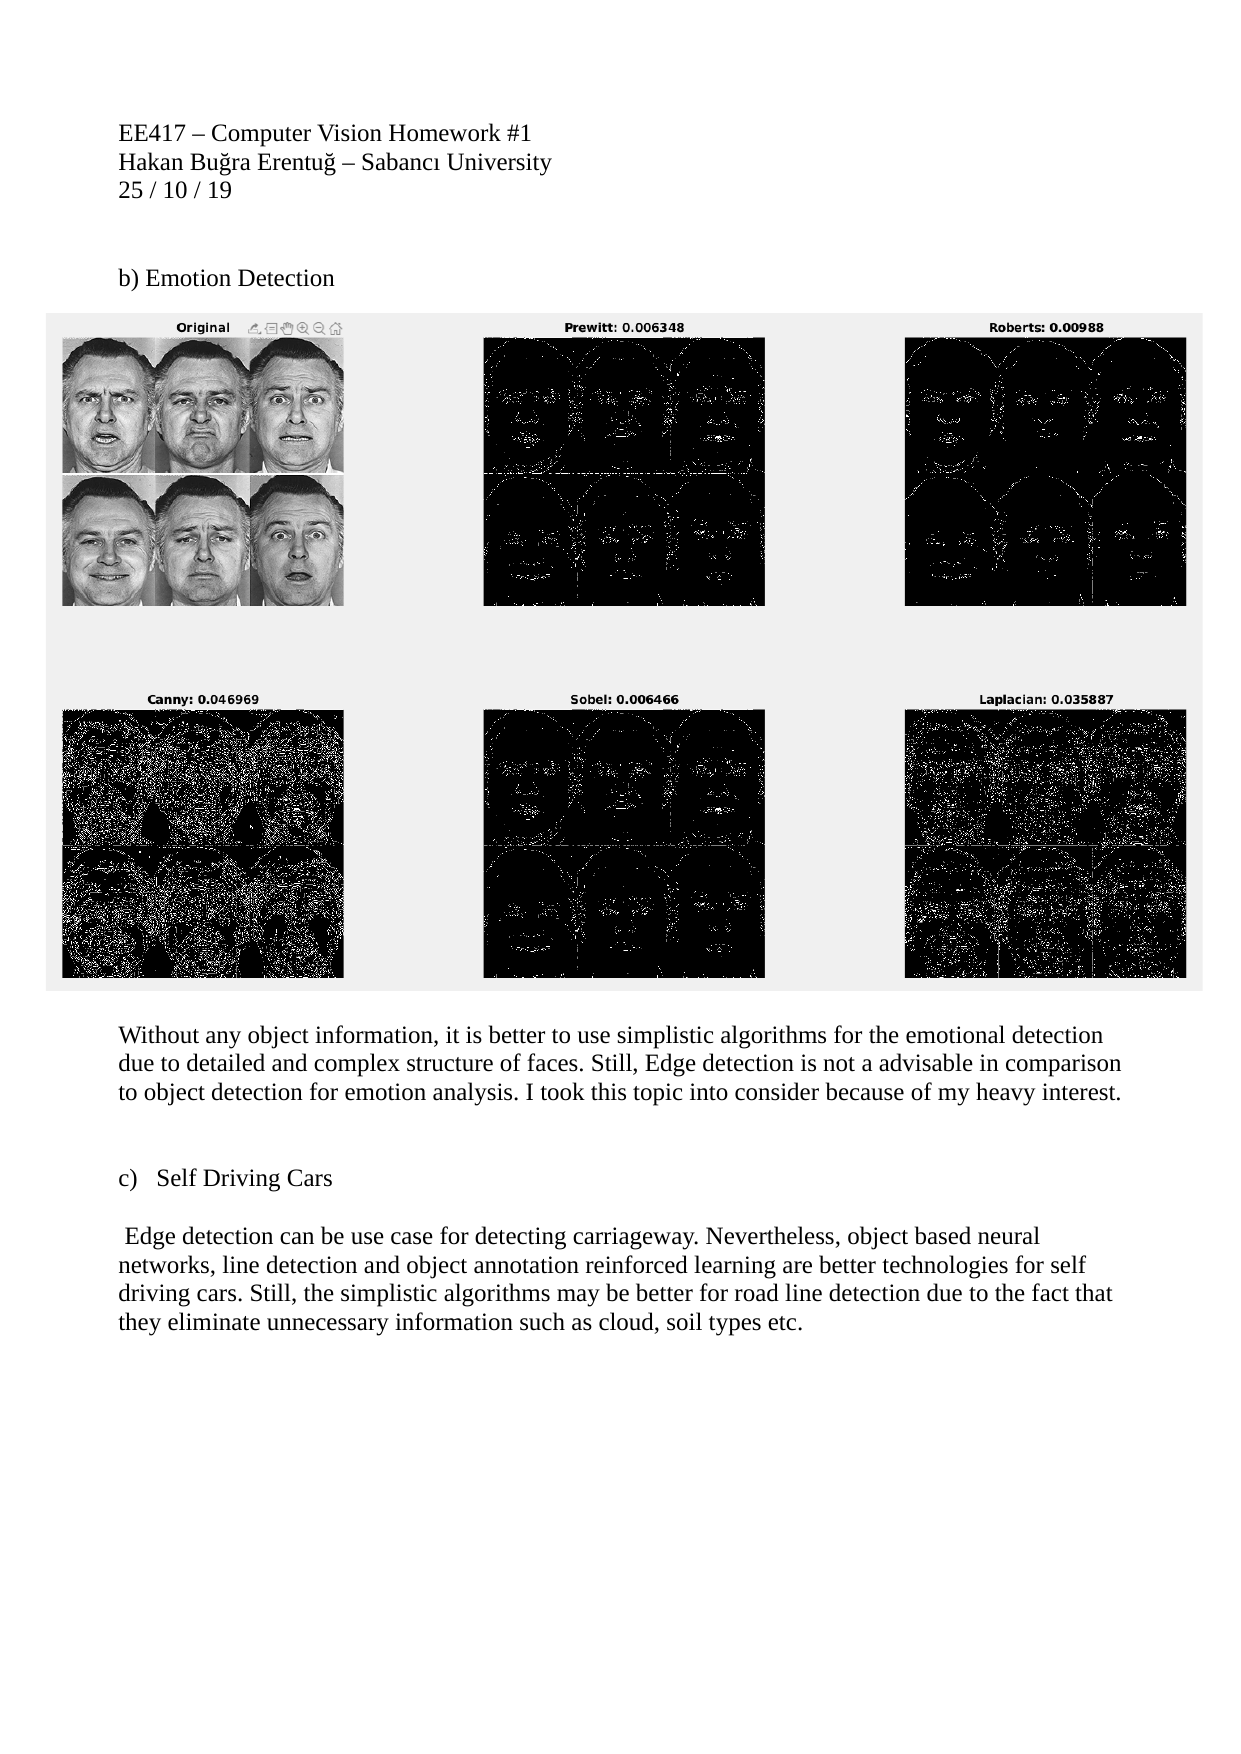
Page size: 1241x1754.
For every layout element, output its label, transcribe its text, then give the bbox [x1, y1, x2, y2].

text Without any object information, it is better to use simplistic algorithms for the emotional detection due to detailed and complex structure of faces. Still, Edge detection is not a advisable in comparison to object detection for emotion analysis. I took this topic into consider because of my heavy interest. [118, 1020, 1122, 1106]
text Edge detection can be use case for detecting carriageway. Nevertheless, object based neural networks, line detection and object annotation reinforced learning are better technologies for self driving cars. Still, the simplistic algorithms may be better for road line detection due to the fact that they eliminate unnecessary information such as cloud, soil types etc. [118, 1221, 1122, 1336]
picture [45, 313, 1203, 991]
text c) Self Driving Cars [118, 1163, 1122, 1192]
text b) Emotion Detection [118, 263, 1122, 291]
